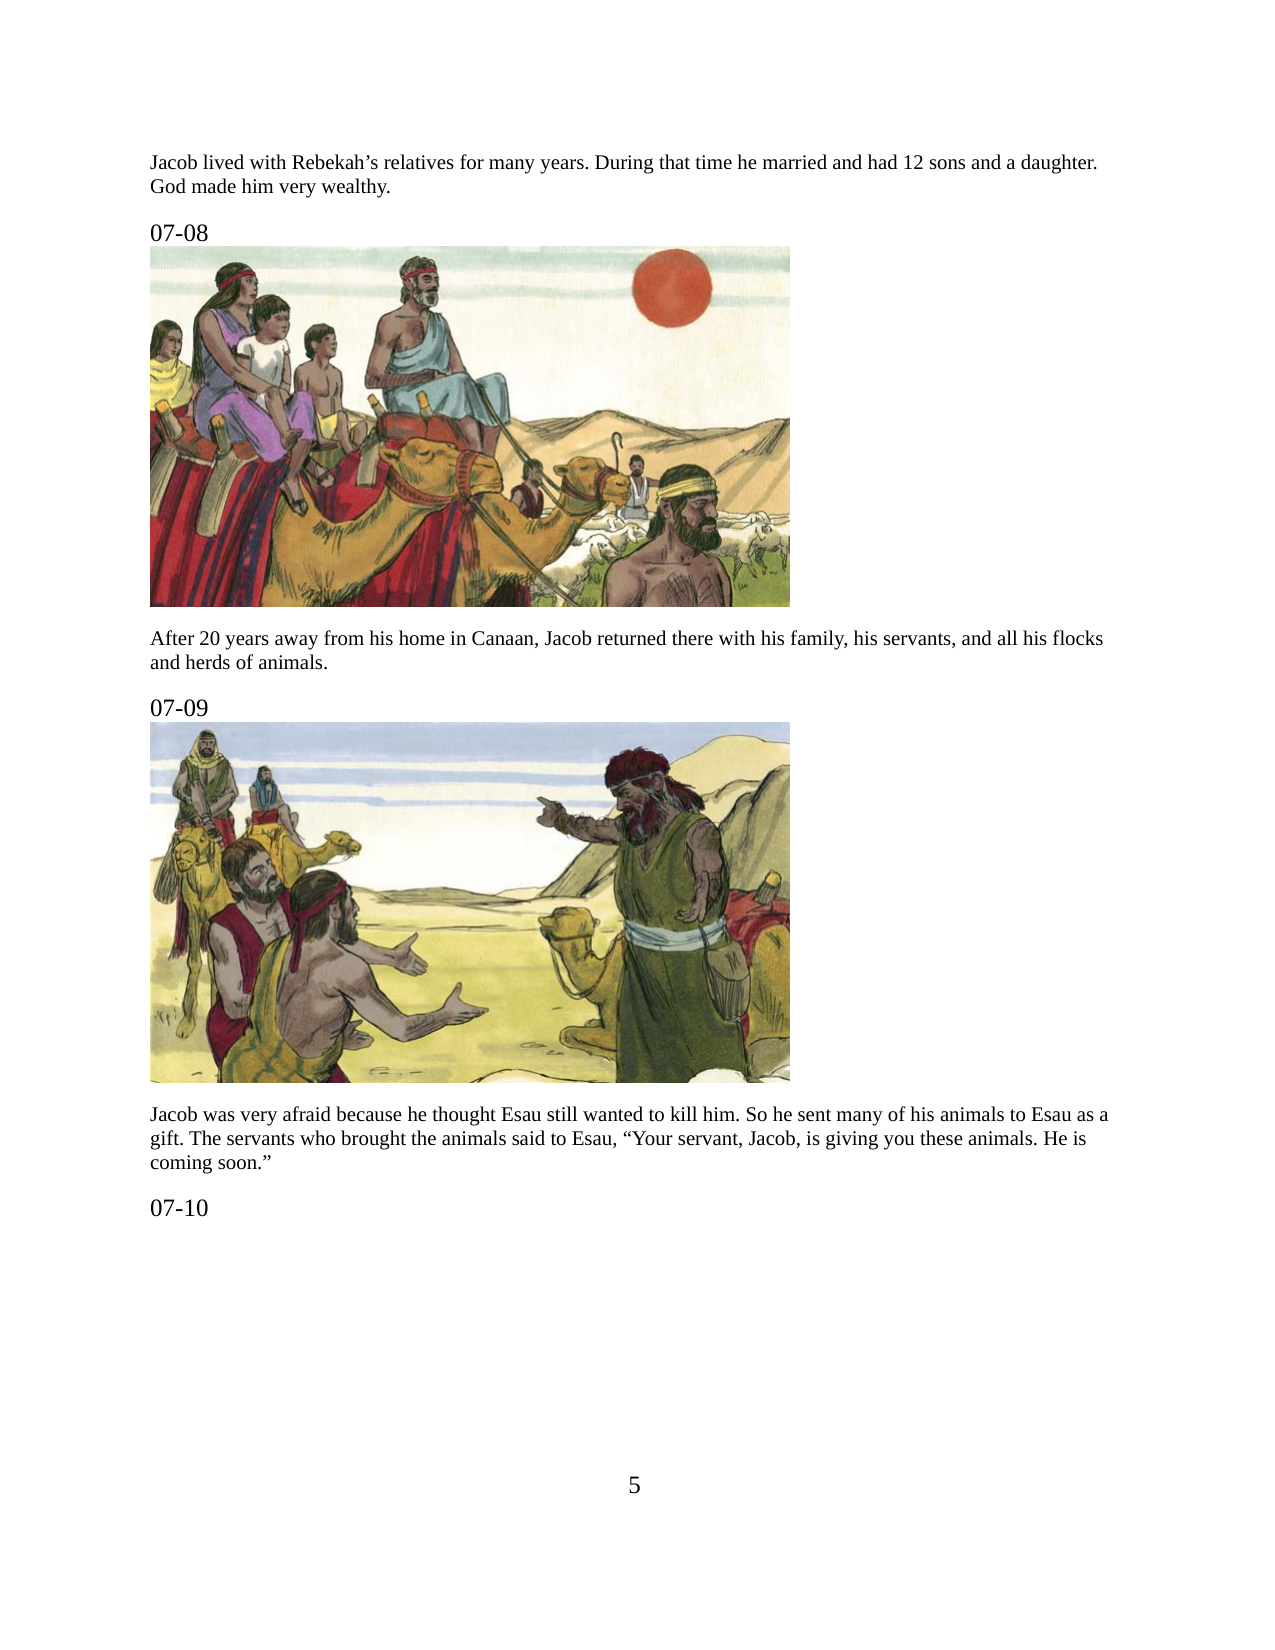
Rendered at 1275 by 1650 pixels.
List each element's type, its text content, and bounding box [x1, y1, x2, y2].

picture [150, 722, 790, 1083]
subtitle 07-10 [150, 1193, 1125, 1222]
text Jacob was very afraid because he thought Esau still wanted to kill him. So he sent many of his animals to Esau as a gift. The servants who brought the animals said to Esau, “Your servant, Jacob, is giving you these animals. He is coming soon.” [150, 1102, 1125, 1174]
subtitle 07-09 [150, 693, 1125, 722]
text After 20 years away from his home in Canaan, Jacob returned there with his family, his servants, and all his flocks and herds of animals. [150, 626, 1125, 674]
text Jacob lived with Rebekah’s relatives for many years. During that time he married and had 12 sons and a daughter. God made him very wealthy. [150, 150, 1125, 198]
subtitle 07-08 [150, 218, 1125, 246]
picture [150, 246, 790, 607]
